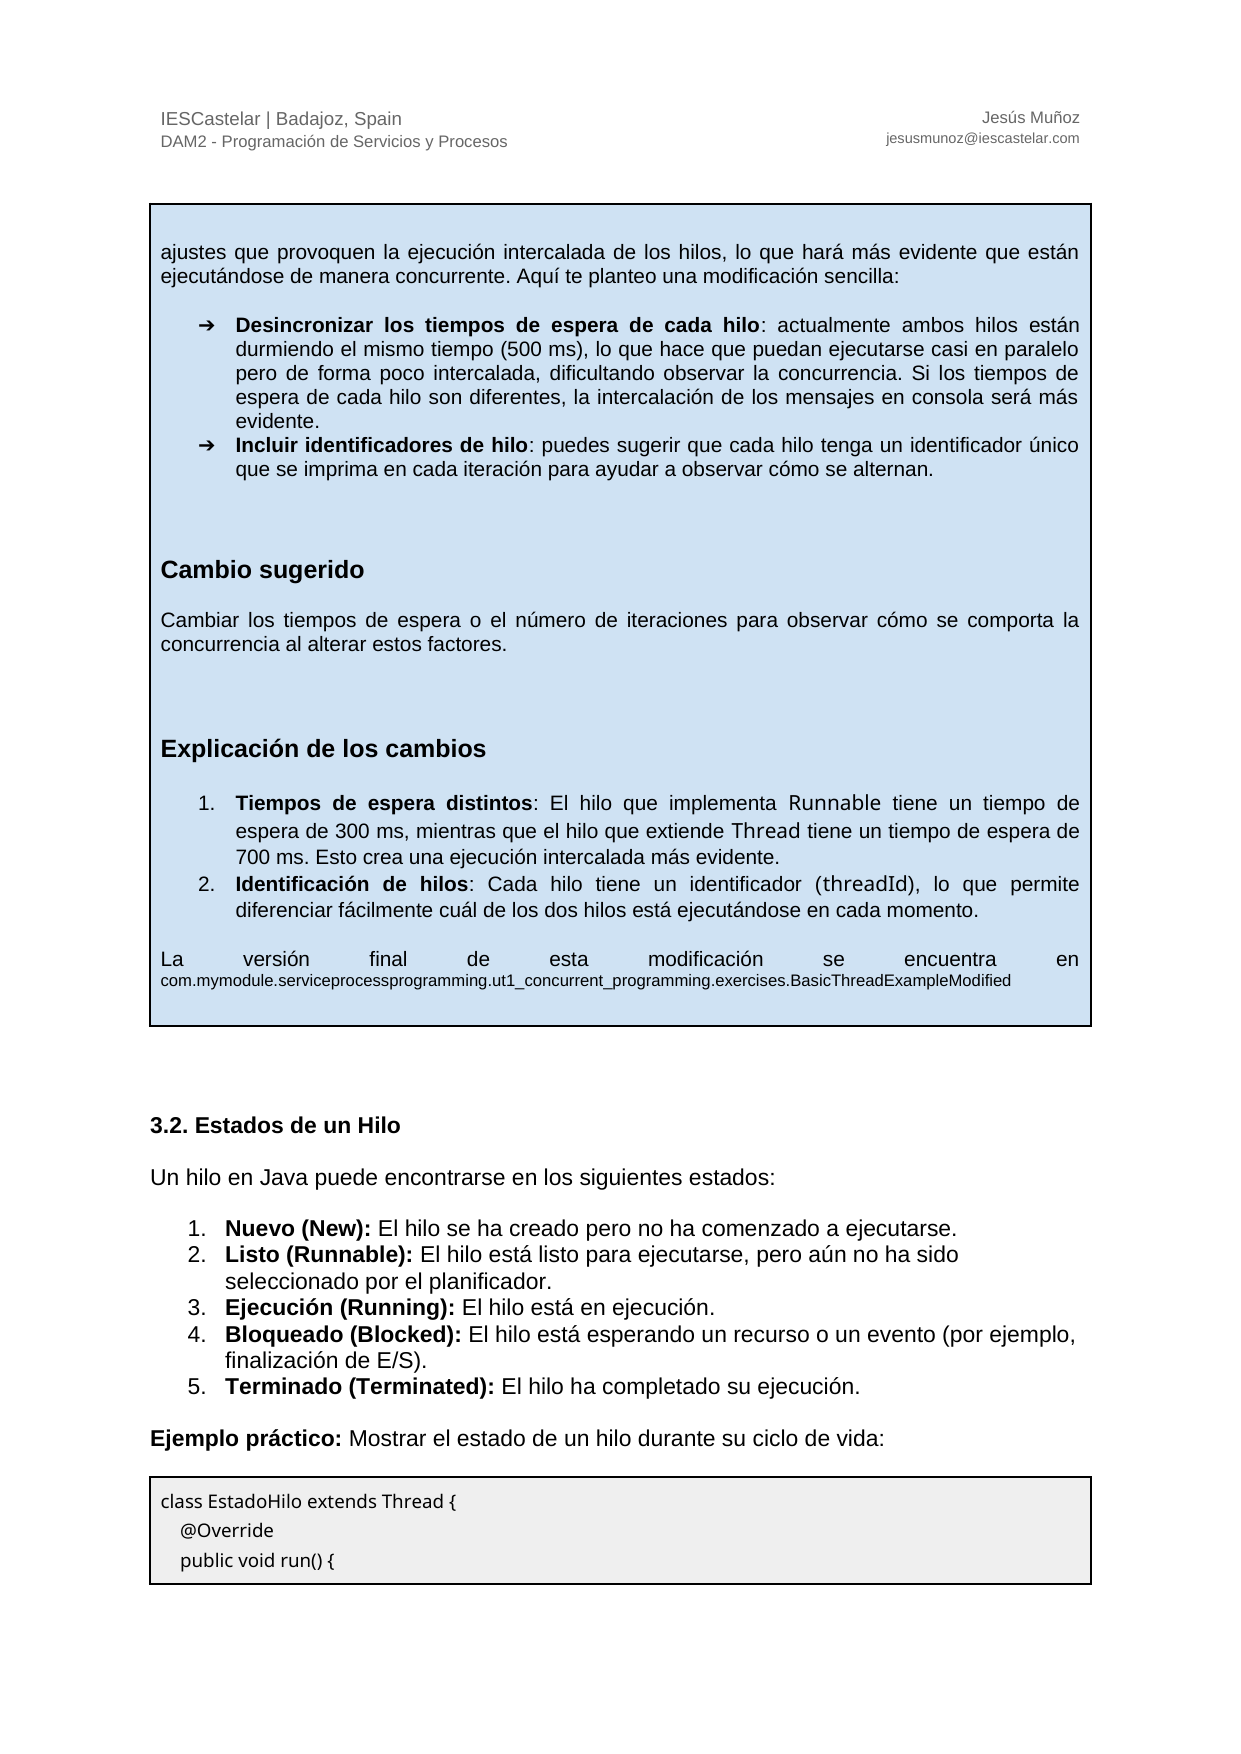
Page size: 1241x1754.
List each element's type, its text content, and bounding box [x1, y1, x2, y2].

table_header class EstadoHilo extends Thread { @Override public void run() { [151, 1478, 1090, 1583]
list Bloqueado (Blocked): El hilo está esperando un recurso o un evento (por ejemplo, finalización de E/S). [187, 1321, 1090, 1373]
list Listo (Runnable): El hilo está listo para ejecutarse, pero aún no ha sido seleccionado por el planificador. [187, 1241, 1090, 1294]
table_cell ajustes que provoquen la ejecución intercalada de los hilos, lo que hará más evidente que están ejecutándose de manera concurrente. Aquí te planteo una modificación sencilla: Desincronizar los tiempos de espera de cada hilo: actualmente ambos hilos están durmiendo el mismo tiempo (500 ms), lo que hace que puedan ejecutarse casi en paralelo pero de forma poco intercalada, dificultando observar la concurrencia. Si los tiempos de espera de cada hilo son diferentes, la intercalación de los mensajes en consola será más evidente. Incluir identificadores de hilo: puedes sugerir que cada hilo tenga un identificador único que se imprima en cada iteración para ayudar a observar cómo se alternan. Cambio sugerido Cambiar los tiempos de espera o el número de iteraciones para observar cómo se comporta la concurrencia al alterar estos factores. Explicación de los cambios Tiempos de espera distintos: El hilo que implementa Runnable tiene un tiempo de espera de 300 ms, mientras que el hilo que extiende Thread tiene un tiempo de espera de 700 ms. Esto crea una ejecución intercalada más evidente. Identificación de hilos: Cada hilo tiene un identificador (threadId), lo que permite diferenciar fácilmente cuál de los dos hilos está ejecutándose en cada momento. La versión final de esta modificación se encuentra en com.mymodule.serviceprocessprogramming.ut1_concurrent_programming.exercises.BasicThreadExampleModified [151, 205, 1090, 1025]
text Ejemplo práctico: Mostrar el estado de un hilo durante su ciclo de vida: [150, 1424, 1090, 1451]
subtitle 3.2. Estados de un Hilo [150, 1112, 1090, 1139]
list Ejecución (Running): El hilo está en ejecución. [187, 1294, 1090, 1321]
list Nuevo (New): El hilo se ha creado pero no ha comenzado a ejecutarse. [187, 1215, 1090, 1241]
list Terminado (Terminated): El hilo ha completado su ejecución. [187, 1373, 1090, 1399]
text Un hilo en Java puede encontrarse en los siguientes estados: [150, 1164, 1090, 1190]
